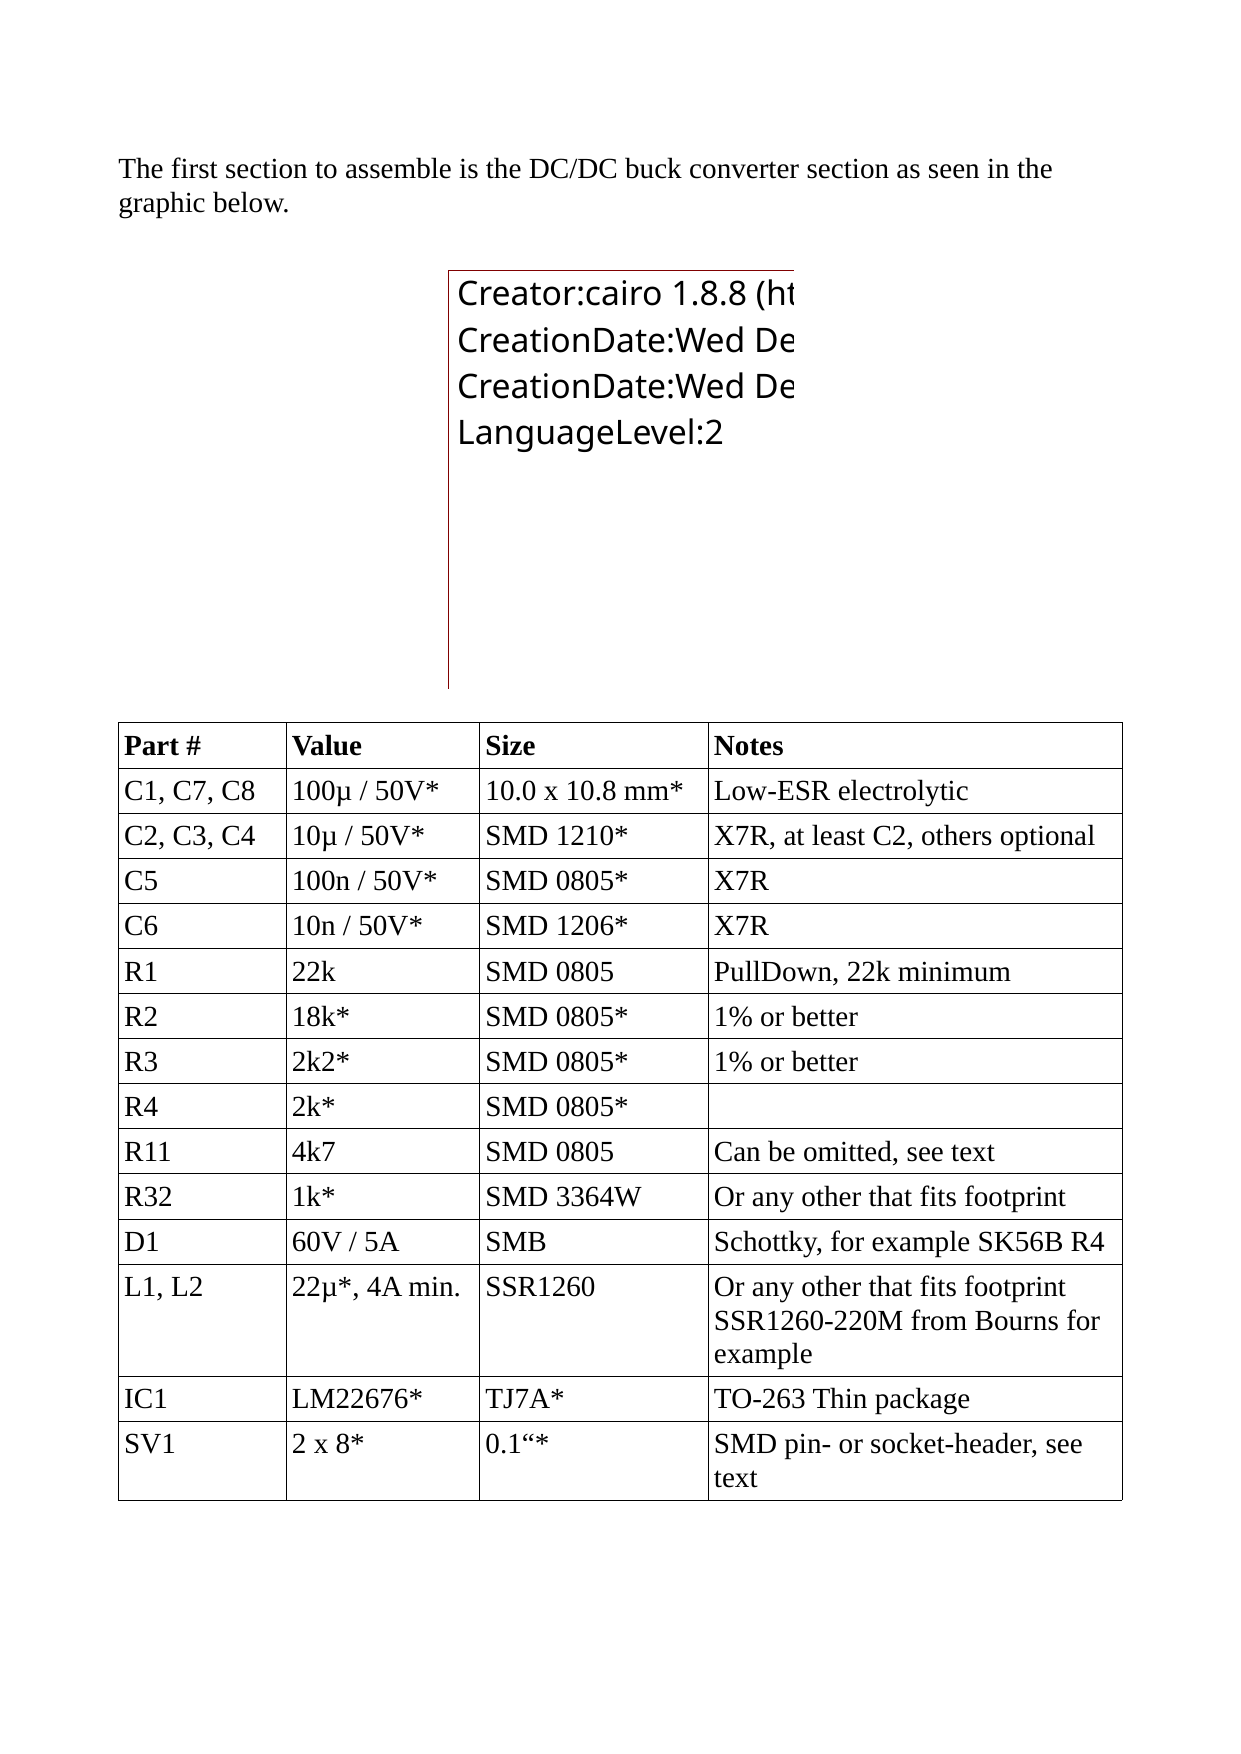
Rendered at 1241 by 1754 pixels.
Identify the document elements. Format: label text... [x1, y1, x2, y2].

table_cell C6 [119, 904, 286, 948]
table_cell X7R [709, 859, 1122, 903]
table_cell 60V / 5A [287, 1220, 479, 1263]
table_cell Low-ESR electrolytic [709, 769, 1122, 812]
table_cell 100n / 50V* [287, 859, 479, 903]
table_cell 100µ / 50V* [287, 769, 479, 812]
table_cell D1 [119, 1220, 286, 1263]
table_cell 1% or better [709, 994, 1122, 1038]
table_cell X7R, at least C2, others optional [709, 814, 1122, 858]
table_cell 10µ / 50V* [287, 814, 479, 858]
table_cell C1, C7, C8 [119, 769, 286, 812]
table_header Size [480, 723, 708, 767]
table_cell SMB [480, 1220, 708, 1263]
table_cell Or any other that fits footprint SSR1260-220M from Bourns for example [709, 1265, 1122, 1376]
table_cell SMD 3364W [480, 1174, 708, 1218]
table_cell SV1 [119, 1422, 286, 1499]
table_cell SMD 0805* [480, 859, 708, 903]
table_header Notes [709, 723, 1122, 767]
table_cell 18k* [287, 994, 479, 1038]
table_cell SMD 1210* [480, 814, 708, 858]
table_cell Or any other that fits footprint [709, 1174, 1122, 1218]
table_cell SMD 0805* [480, 994, 708, 1038]
table_cell C5 [119, 859, 286, 903]
table_cell SMD 0805 [480, 1129, 708, 1173]
table_cell R2 [119, 994, 286, 1038]
table_cell Can be omitted, see text [709, 1129, 1122, 1173]
table_cell C2, C3, C4 [119, 814, 286, 858]
table_cell TJ7A* [480, 1377, 708, 1421]
table_cell L1, L2 [119, 1265, 286, 1376]
table_cell PullDown, 22k minimum [709, 949, 1122, 993]
table_cell SMD 1206* [480, 904, 708, 948]
table_cell SSR1260 [480, 1265, 708, 1376]
table_cell SMD 0805* [480, 1084, 708, 1128]
table_cell 10.0 x 10.8 mm* [480, 769, 708, 812]
table_cell R3 [119, 1039, 286, 1083]
table_cell SMD 0805 [480, 949, 708, 993]
table_cell 10n / 50V* [287, 904, 479, 948]
table_cell R32 [119, 1174, 286, 1218]
table_cell 0.1“* [480, 1422, 708, 1499]
table_cell TO-263 Thin package [709, 1377, 1122, 1421]
table_header Value [287, 723, 479, 767]
table_cell 22µ*, 4A min. [287, 1265, 479, 1376]
table_header Part # [119, 723, 286, 767]
table_cell IC1 [119, 1377, 286, 1421]
table_cell R1 [119, 949, 286, 993]
table_cell 2k2* [287, 1039, 479, 1083]
table_cell R4 [119, 1084, 286, 1128]
table_cell [709, 1084, 1122, 1128]
table_cell 1% or better [709, 1039, 1122, 1083]
text The first section to assemble is the DC/DC buck converter section as seen in the graphic below. [118, 152, 1122, 219]
table_cell 4k7 [287, 1129, 479, 1173]
table_cell R11 [119, 1129, 286, 1173]
table_cell 1k* [287, 1174, 479, 1218]
table_cell X7R [709, 904, 1122, 948]
table_cell 2k* [287, 1084, 479, 1128]
table_cell 22k [287, 949, 479, 993]
table_cell LM22676* [287, 1377, 479, 1421]
table_cell SMD 0805* [480, 1039, 708, 1083]
table_cell SMD pin- or socket-header, see text [709, 1422, 1122, 1499]
table_cell 2 x 8* [287, 1422, 479, 1499]
table_cell Schottky, for example SK56B R4 [709, 1220, 1122, 1263]
